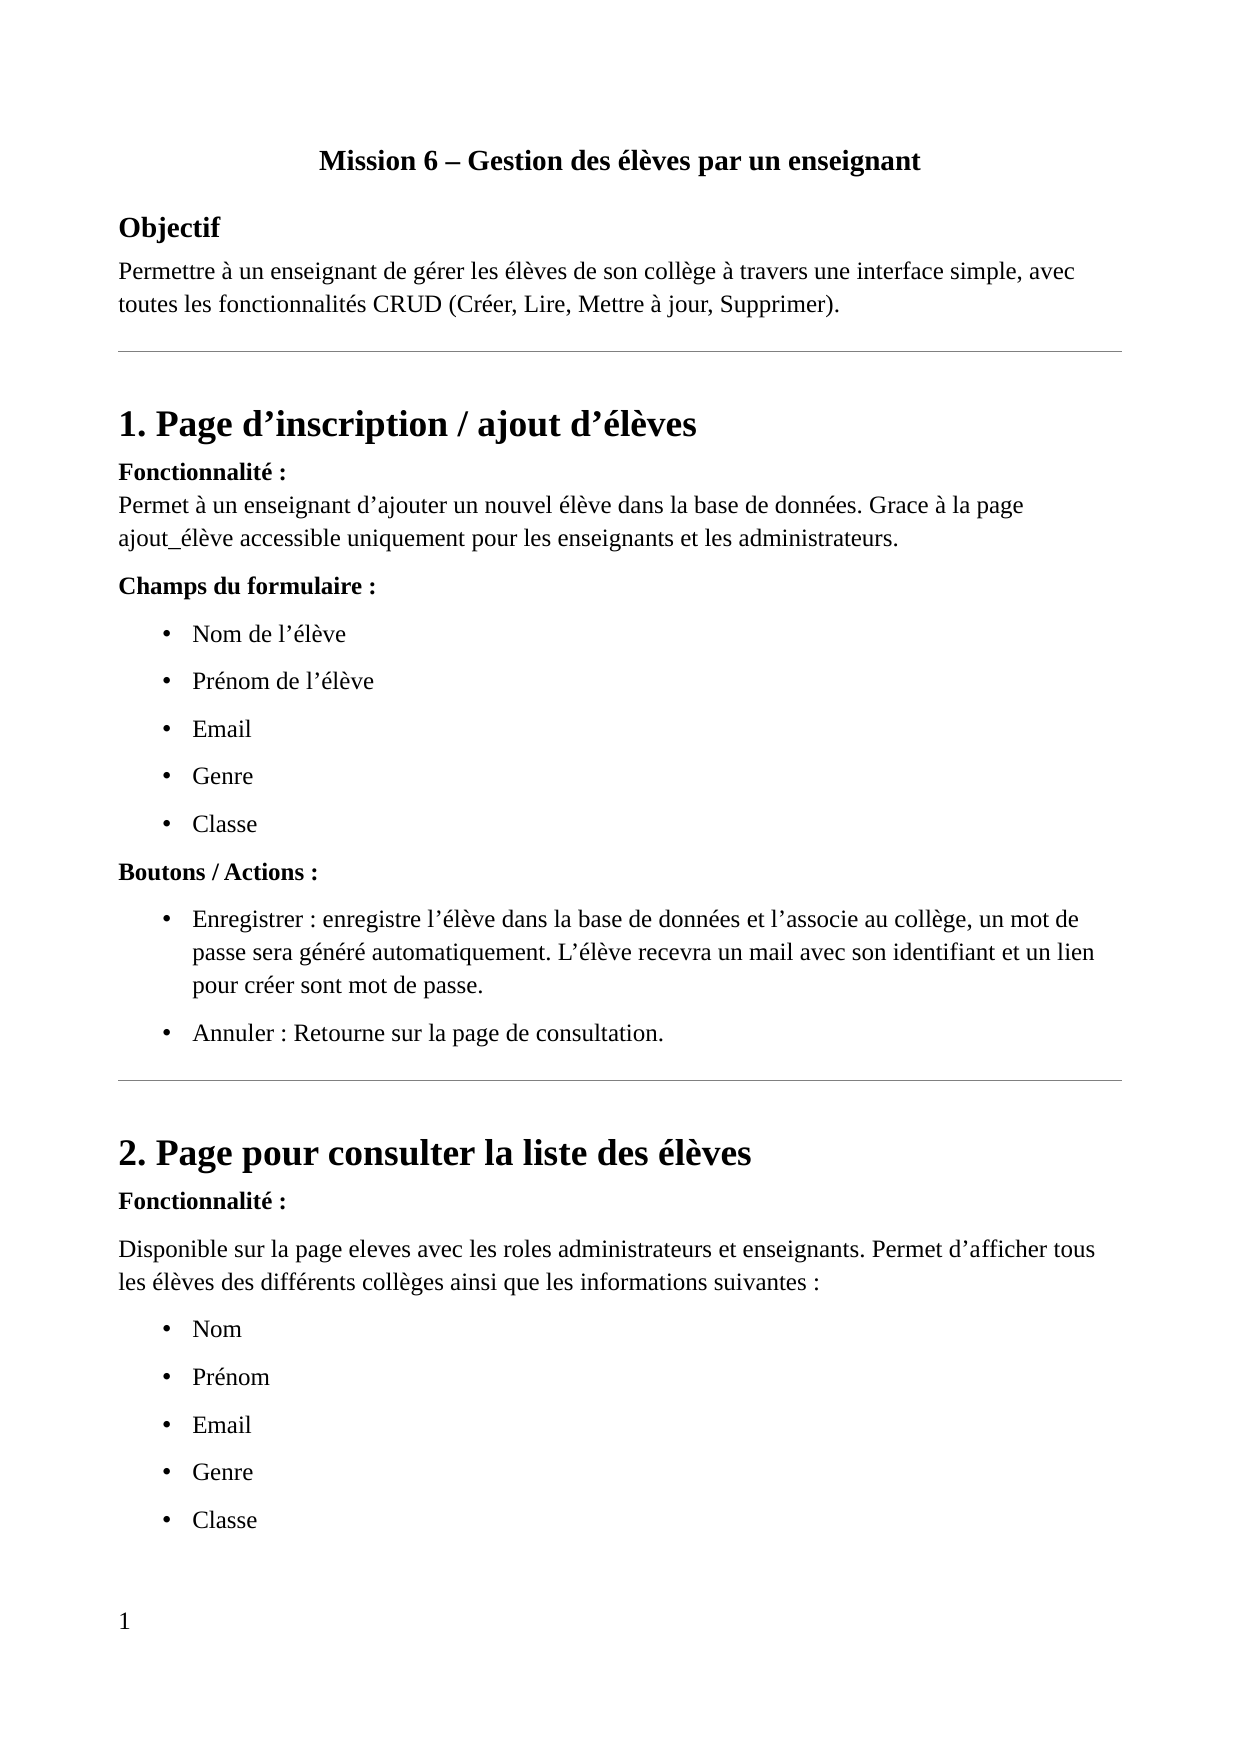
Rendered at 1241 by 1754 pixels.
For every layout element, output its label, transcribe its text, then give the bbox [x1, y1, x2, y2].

list Genre [162, 761, 1122, 790]
subtitle Mission 6 – Gestion des élèves par un enseignant [118, 143, 1122, 177]
list Prénom de l’élève [162, 666, 1122, 695]
list Email [162, 1410, 1122, 1438]
text Champs du formulaire : [118, 571, 1122, 600]
text Disponible sur la page eleves avec les roles administrateurs et enseignants. Permet d’afficher tous les élèves des différents collèges ainsi que les informations suivantes : [118, 1234, 1122, 1296]
text Fonctionnalité : Permet à un enseignant d’ajouter un nouvel élève dans la base de données. Grace à la page ajout_élève accessible uniquement pour les enseignants et les administrateurs. [118, 457, 1122, 552]
text Permettre à un enseignant de gérer les élèves de son collège à travers une interface simple, avec toutes les fonctionnalités CRUD (Créer, Lire, Mettre à jour, Supprimer). [118, 256, 1122, 318]
subtitle Objectif [118, 210, 1122, 243]
subtitle 1. Page d’inscription / ajout d’élèves [118, 402, 1122, 445]
list Enregistrer : enregistre l’élève dans la base de données et l’associe au collège, un mot de passe sera généré automatiquement. L’élève recevra un mail avec son identifiant et un lien pour créer sont mot de passe. [162, 904, 1122, 999]
list Email [162, 714, 1122, 743]
list Nom [162, 1314, 1122, 1343]
list Prénom [162, 1362, 1122, 1391]
text Boutons / Actions : [118, 857, 1122, 885]
list Classe [162, 809, 1122, 838]
subtitle 2. Page pour consulter la liste des élèves [118, 1131, 1122, 1174]
list Genre [162, 1457, 1122, 1486]
list Classe [162, 1505, 1122, 1534]
list Annuler : Retourne sur la page de consultation. [162, 1018, 1122, 1047]
list Nom de l’élève [162, 619, 1122, 647]
text Fonctionnalité : [118, 1186, 1122, 1215]
